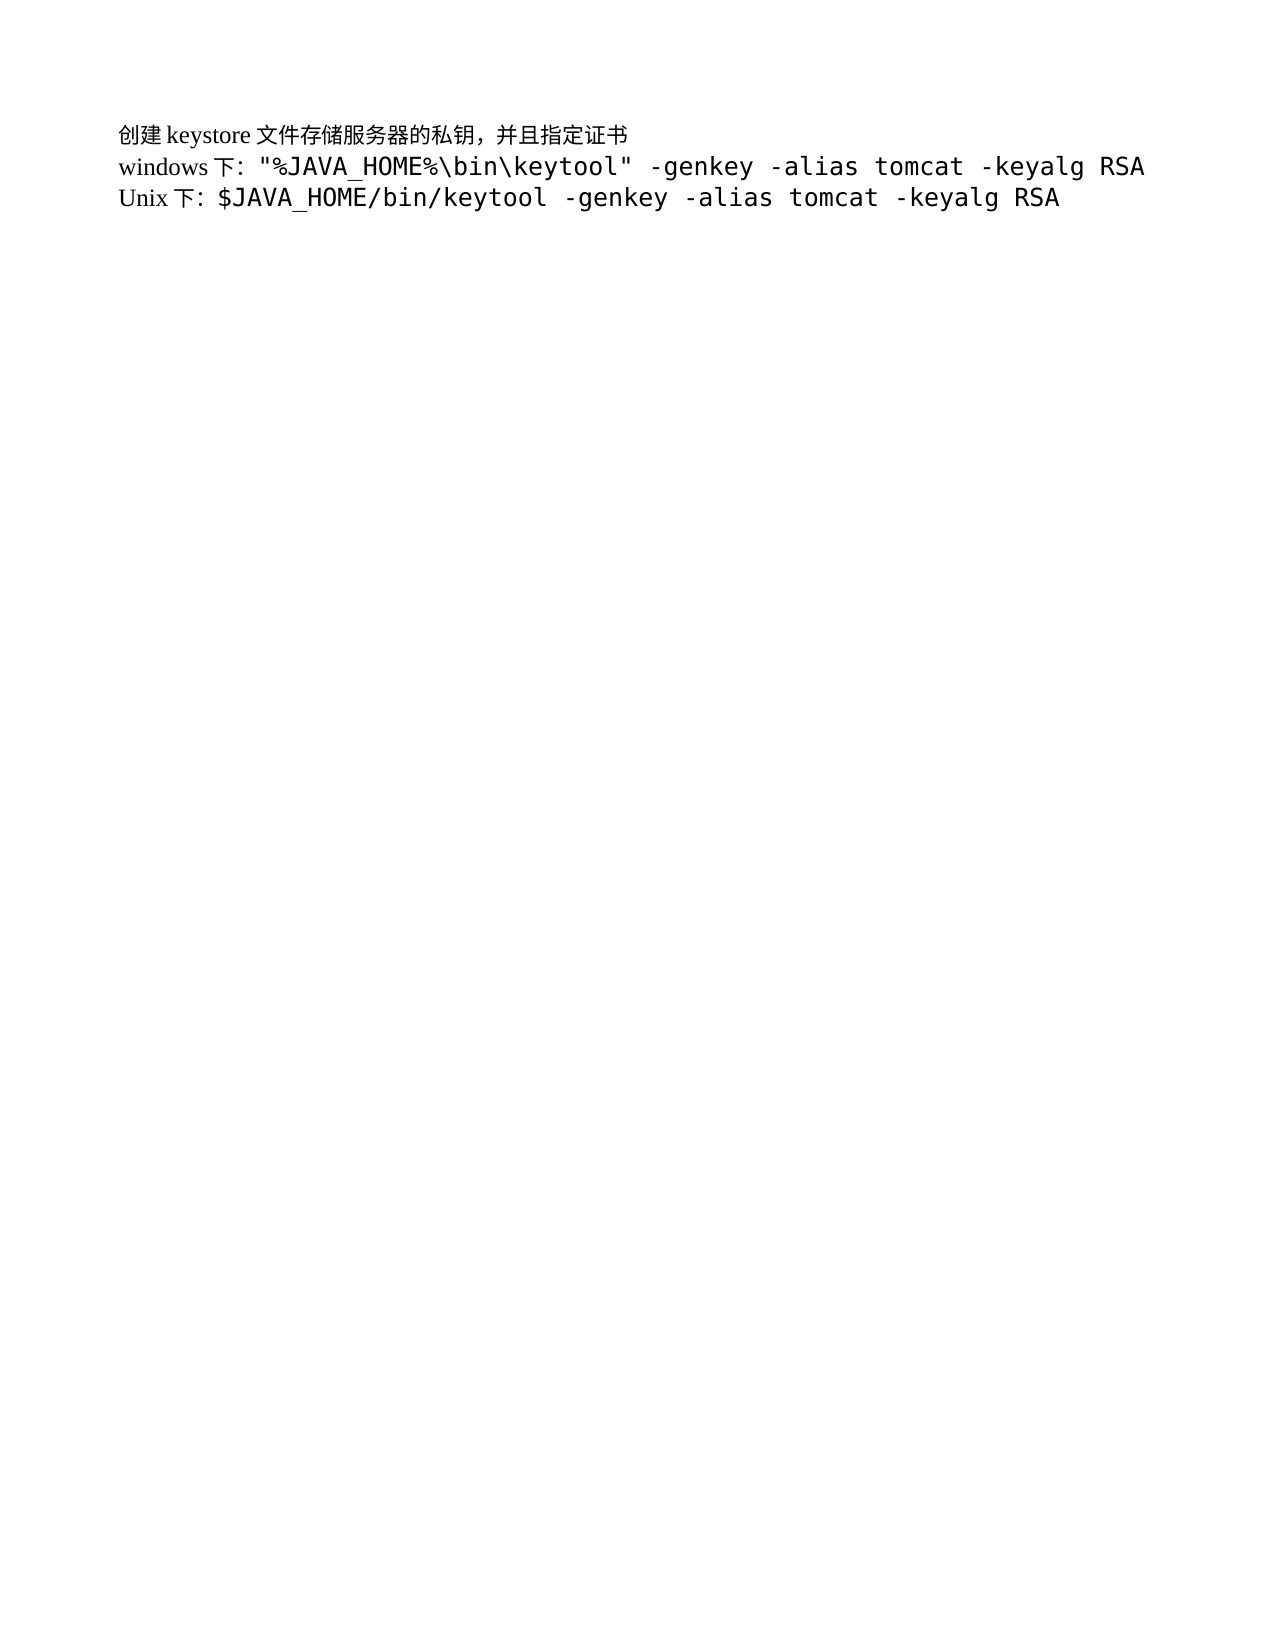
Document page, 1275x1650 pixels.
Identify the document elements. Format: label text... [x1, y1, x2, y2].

text 创建keystore文件存储服务器的私钥，并且指定证书 [118, 118, 1157, 150]
text Unix下：$JAVA_HOME/bin/keytool -genkey -alias tomcat -keyalg RSA [118, 181, 1157, 213]
text windows下："%JAVA_HOME%\bin\keytool" -genkey -alias tomcat -keyalg RSA [118, 150, 1157, 181]
